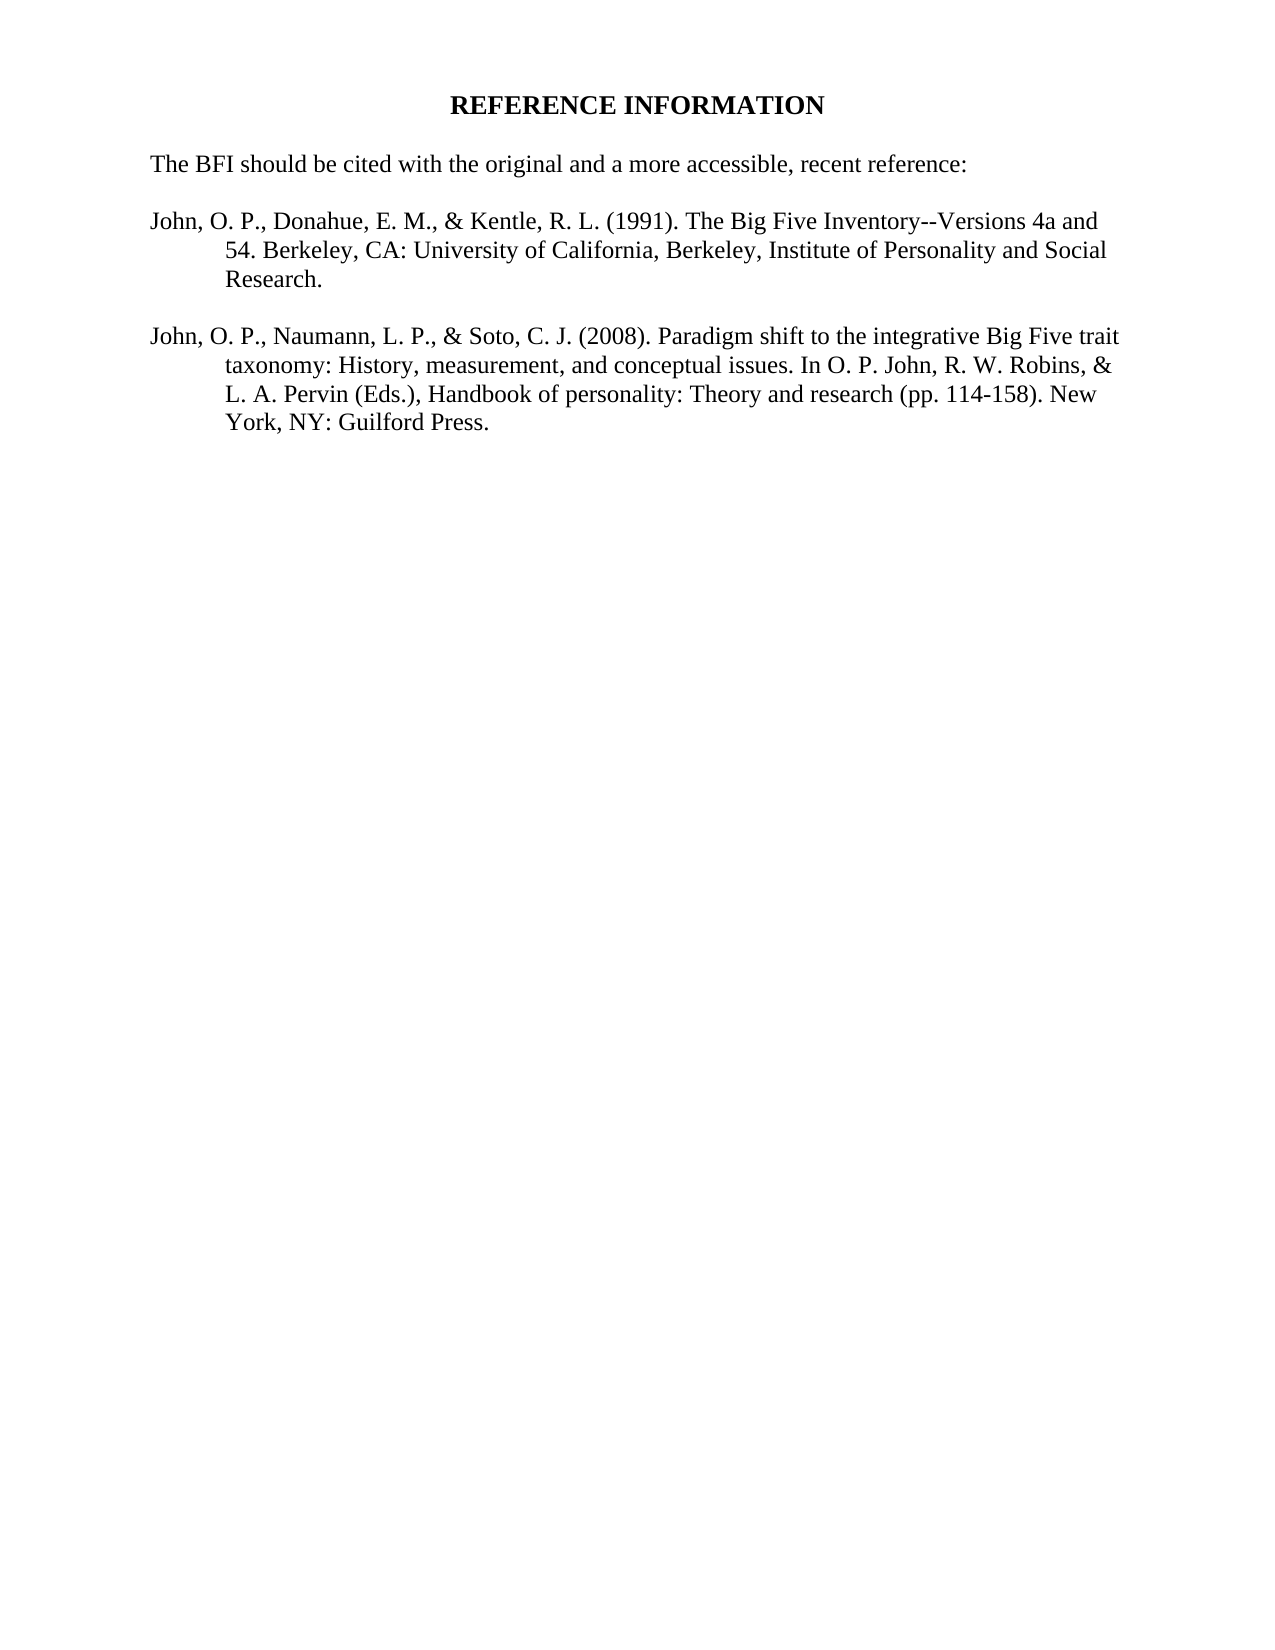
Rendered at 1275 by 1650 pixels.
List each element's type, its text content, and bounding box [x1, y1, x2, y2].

text REFERENCE INFORMATION [150, 89, 1125, 120]
text The BFI should be cited with the original and a more accessible, recent reference: [150, 149, 1125, 177]
text John, O. P., Naumann, L. P., & Soto, C. J. (2008). Paradigm shift to the integrative Big Five trait taxonomy: History, measurement, and conceptual issues. In O. P. John, R. W. Robins, & L. A. Pervin (Eds.), Handbook of personality: Theory and research (pp. 114-158). New York, NY: Guilford Press. [150, 321, 1125, 436]
text John, O. P., Donahue, E. M., & Kentle, R. L. (1991). The Big Five Inventory--Versions 4a and 54. Berkeley, CA: University of California, Berkeley, Institute of Personality and Social Research. [150, 206, 1125, 292]
